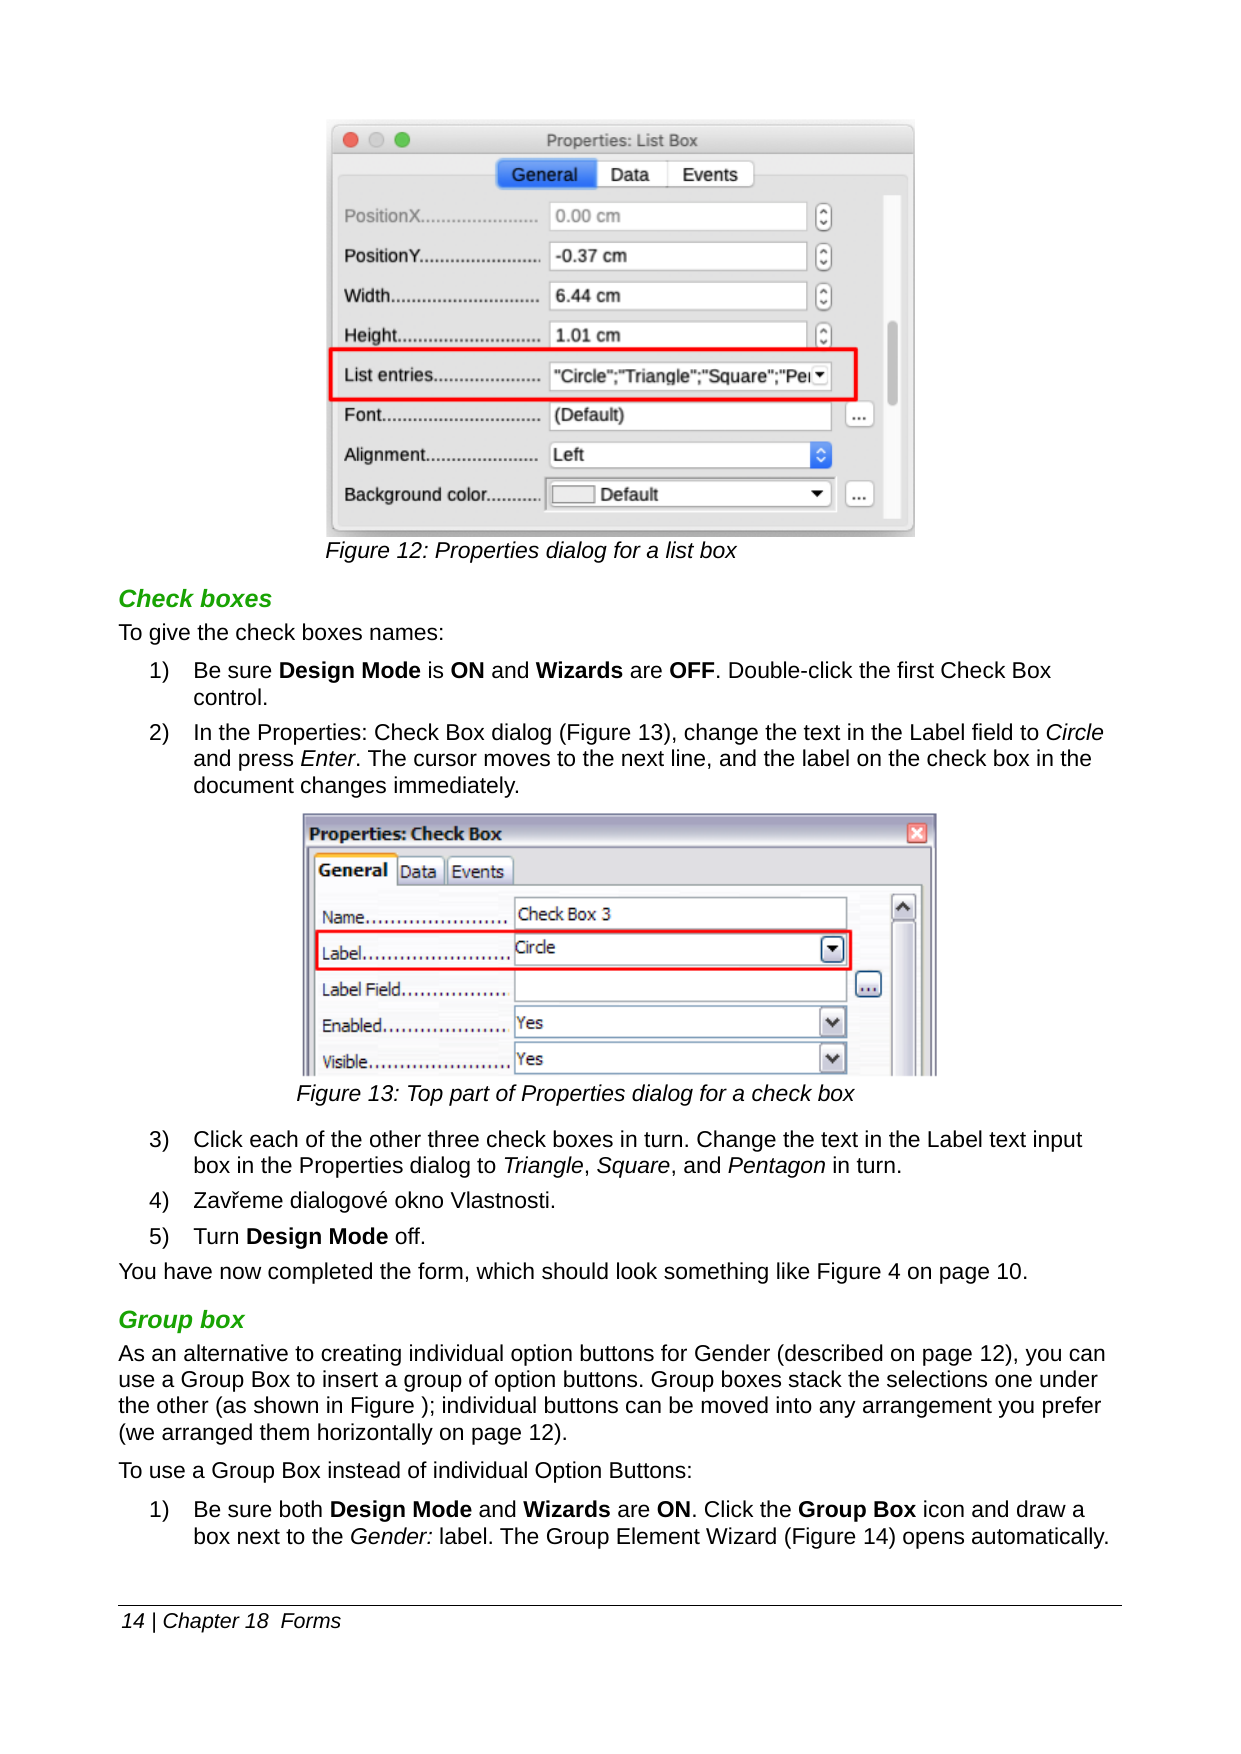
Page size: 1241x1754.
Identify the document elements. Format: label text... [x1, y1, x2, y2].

list In the Properties: Check Box dialog (Figure 13), change the text in the Label field to Circle and press Enter. The cursor moves to the next line, and the label on the check box in the document changes immediately. [169, 719, 1122, 798]
text Figure 13: Top part of Properties dialog for a check box [296, 810, 944, 1107]
text To use a Group Box instead of individual Option Buttons: [118, 1457, 1122, 1484]
list Be sure both Design Mode and Wizards are ON. Click the Group Box icon and draw a box next to the Gender: label. The Group Element Wizard (Figure 14) opens automatically. [169, 1496, 1122, 1549]
list Turn Design Mode off. [169, 1223, 1122, 1249]
picture [300, 810, 940, 1081]
list Click each of the other three check boxes in turn. Change the text in the Label text input box in the Properties dialog to Triangle, Square, and Pentagon in turn. [169, 1126, 1122, 1178]
text You have now completed the form, which should look something like Figure 4 on page 10. [118, 1258, 1122, 1284]
text As an alternative to creating individual option buttons for Gender (described on page 12), you can use a Group Box to insert a group of option buttons. Group boxes stack the selections one under the other (as shown in Figure ); individual buttons can be moved into any arrangement you prefer (we arranged them horizontally on page 12). [118, 1339, 1122, 1445]
picture [325, 118, 915, 537]
text Figure 12: Properties dialog for a list box [325, 537, 915, 563]
subtitle Check boxes [118, 584, 1122, 613]
list Zavřeme dialogové okno Vlastnosti. [169, 1187, 1122, 1214]
subtitle Group box [118, 1305, 1122, 1333]
text To give the check boxes names: [118, 618, 1122, 645]
list Be sure Design Mode is ON and Wizards are OFF. Double-click the first Check Box control. [169, 657, 1122, 710]
